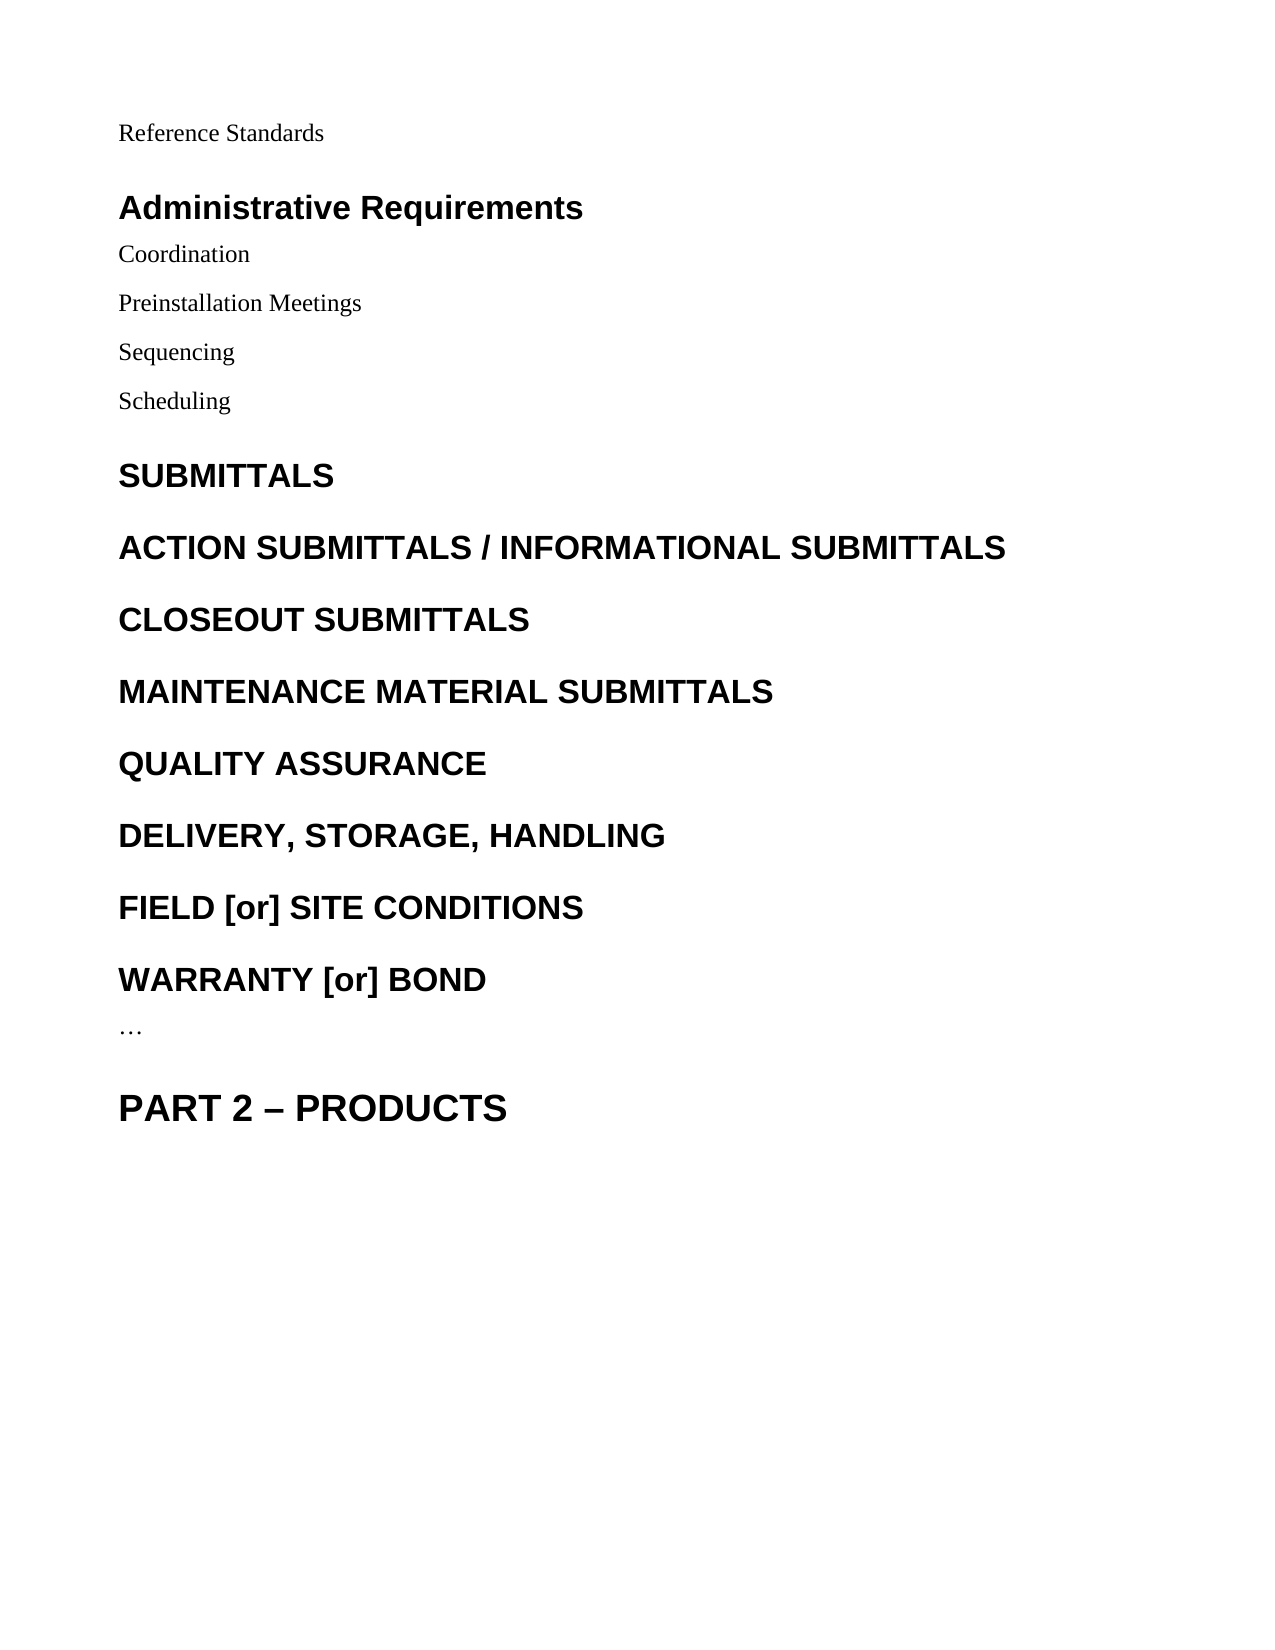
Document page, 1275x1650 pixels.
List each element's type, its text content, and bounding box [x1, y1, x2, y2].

text Preinstallation Meetings [118, 288, 1157, 317]
text Sequencing [118, 337, 1157, 366]
text … [118, 1011, 1157, 1040]
subtitle MAINTENANCE MATERIAL SUBMITTALS [118, 672, 1157, 711]
subtitle SUBMITTALS [118, 456, 1157, 495]
subtitle CLOSEOUT SUBMITTALS [118, 600, 1157, 639]
subtitle QUALITY ASSURANCE [118, 744, 1157, 783]
subtitle FIELD [or] SITE CONDITIONS [118, 888, 1157, 927]
subtitle WARRANTY [or] BOND [118, 960, 1157, 999]
text Coordination [118, 239, 1157, 268]
subtitle PART 2 – PRODUCTS [118, 1085, 1157, 1129]
text Scheduling [118, 386, 1157, 415]
subtitle DELIVERY, STORAGE, HANDLING [118, 816, 1157, 855]
text Reference Standards [118, 118, 1157, 147]
subtitle Administrative Requirements [118, 188, 1157, 227]
subtitle ACTION SUBMITTALS / INFORMATIONAL SUBMITTALS [118, 528, 1157, 567]
